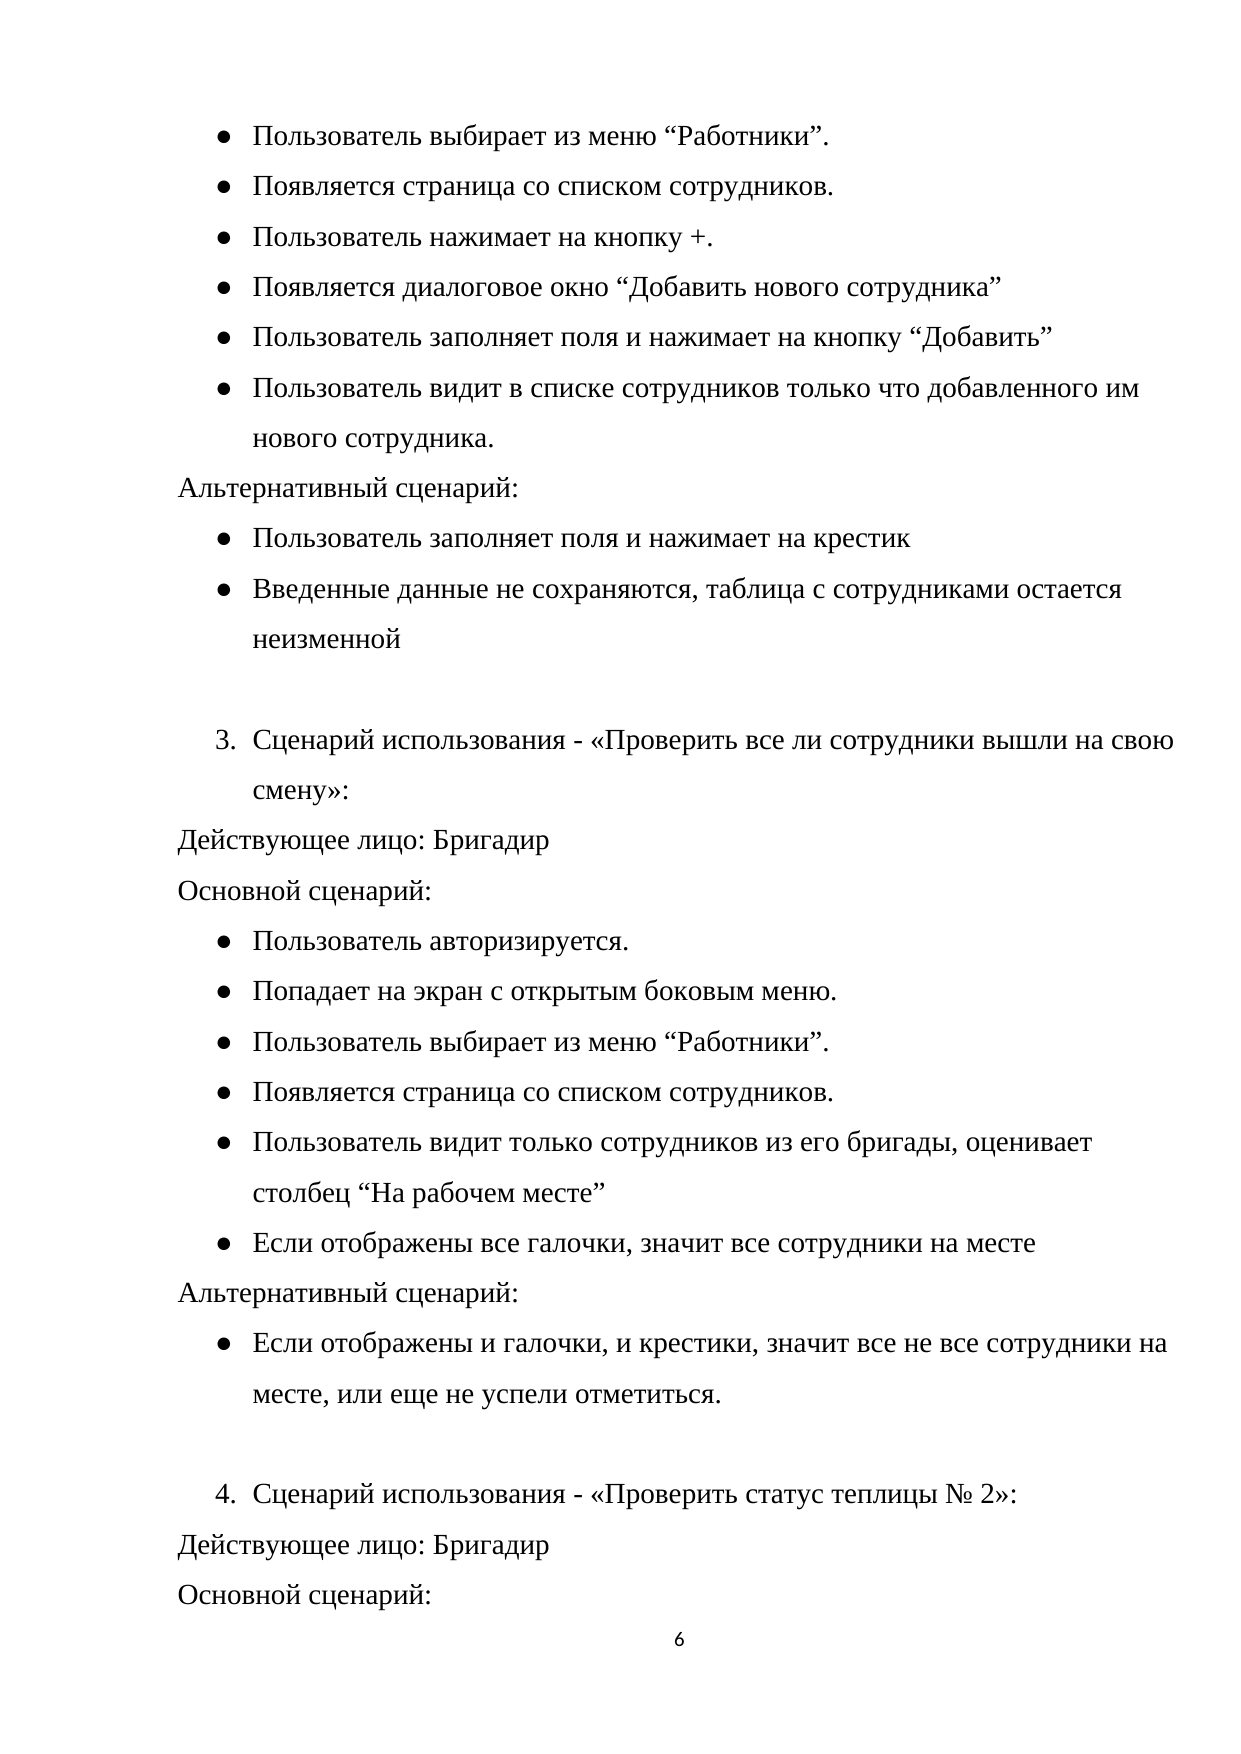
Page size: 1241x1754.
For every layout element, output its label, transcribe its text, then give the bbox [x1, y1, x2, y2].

list Пользователь выбирает из меню “Работники”. [215, 1024, 1181, 1057]
list Появляется страница со списком сотрудников. [215, 1074, 1181, 1108]
text Альтернативный сценарий: [177, 1275, 1181, 1309]
list Пользователь заполняет поля и нажимает на крестик [215, 521, 1181, 554]
text Действующее лицо: Бригадир [177, 822, 1181, 856]
list Пользователь нажимает на кнопку +. [215, 219, 1181, 252]
text Альтернативный сценарий: [177, 470, 1181, 504]
list Пользователь авторизируется. [215, 923, 1181, 957]
list Сценарий использования - «Проверить все ли сотрудники вышли на свою смену»: [215, 722, 1181, 806]
list Пользователь заполняет поля и нажимает на кнопку “Добавить” [215, 319, 1181, 353]
text Основной сценарий: [177, 1577, 1181, 1611]
list Пользователь видит в списке сотрудников только что добавленного им нового сотрудника. [215, 370, 1181, 453]
text Основной сценарий: [177, 873, 1181, 906]
list Сценарий использования - «Проверить статус теплицы № 2»: [215, 1477, 1181, 1510]
list Пользователь выбирает из меню “Работники”. [215, 118, 1181, 152]
list Появляется страница со списком сотрудников. [215, 168, 1181, 202]
list Попадает на экран с открытым боковым меню. [215, 973, 1181, 1007]
list Появляется диалоговое окно “Добавить нового сотрудника” [215, 269, 1181, 303]
list Введенные данные не сохраняются, таблица с сотрудниками остается неизменной [215, 571, 1181, 655]
list Если отображены и галочки, и крестики, значит все не все сотрудники на месте, или еще не успели отметиться. [215, 1326, 1181, 1409]
list Пользователь видит только сотрудников из его бригады, оценивает столбец “На рабочем месте” [215, 1124, 1181, 1208]
list Если отображены все галочки, значит все сотрудники на месте [215, 1225, 1181, 1258]
text Действующее лицо: Бригадир [177, 1527, 1181, 1560]
